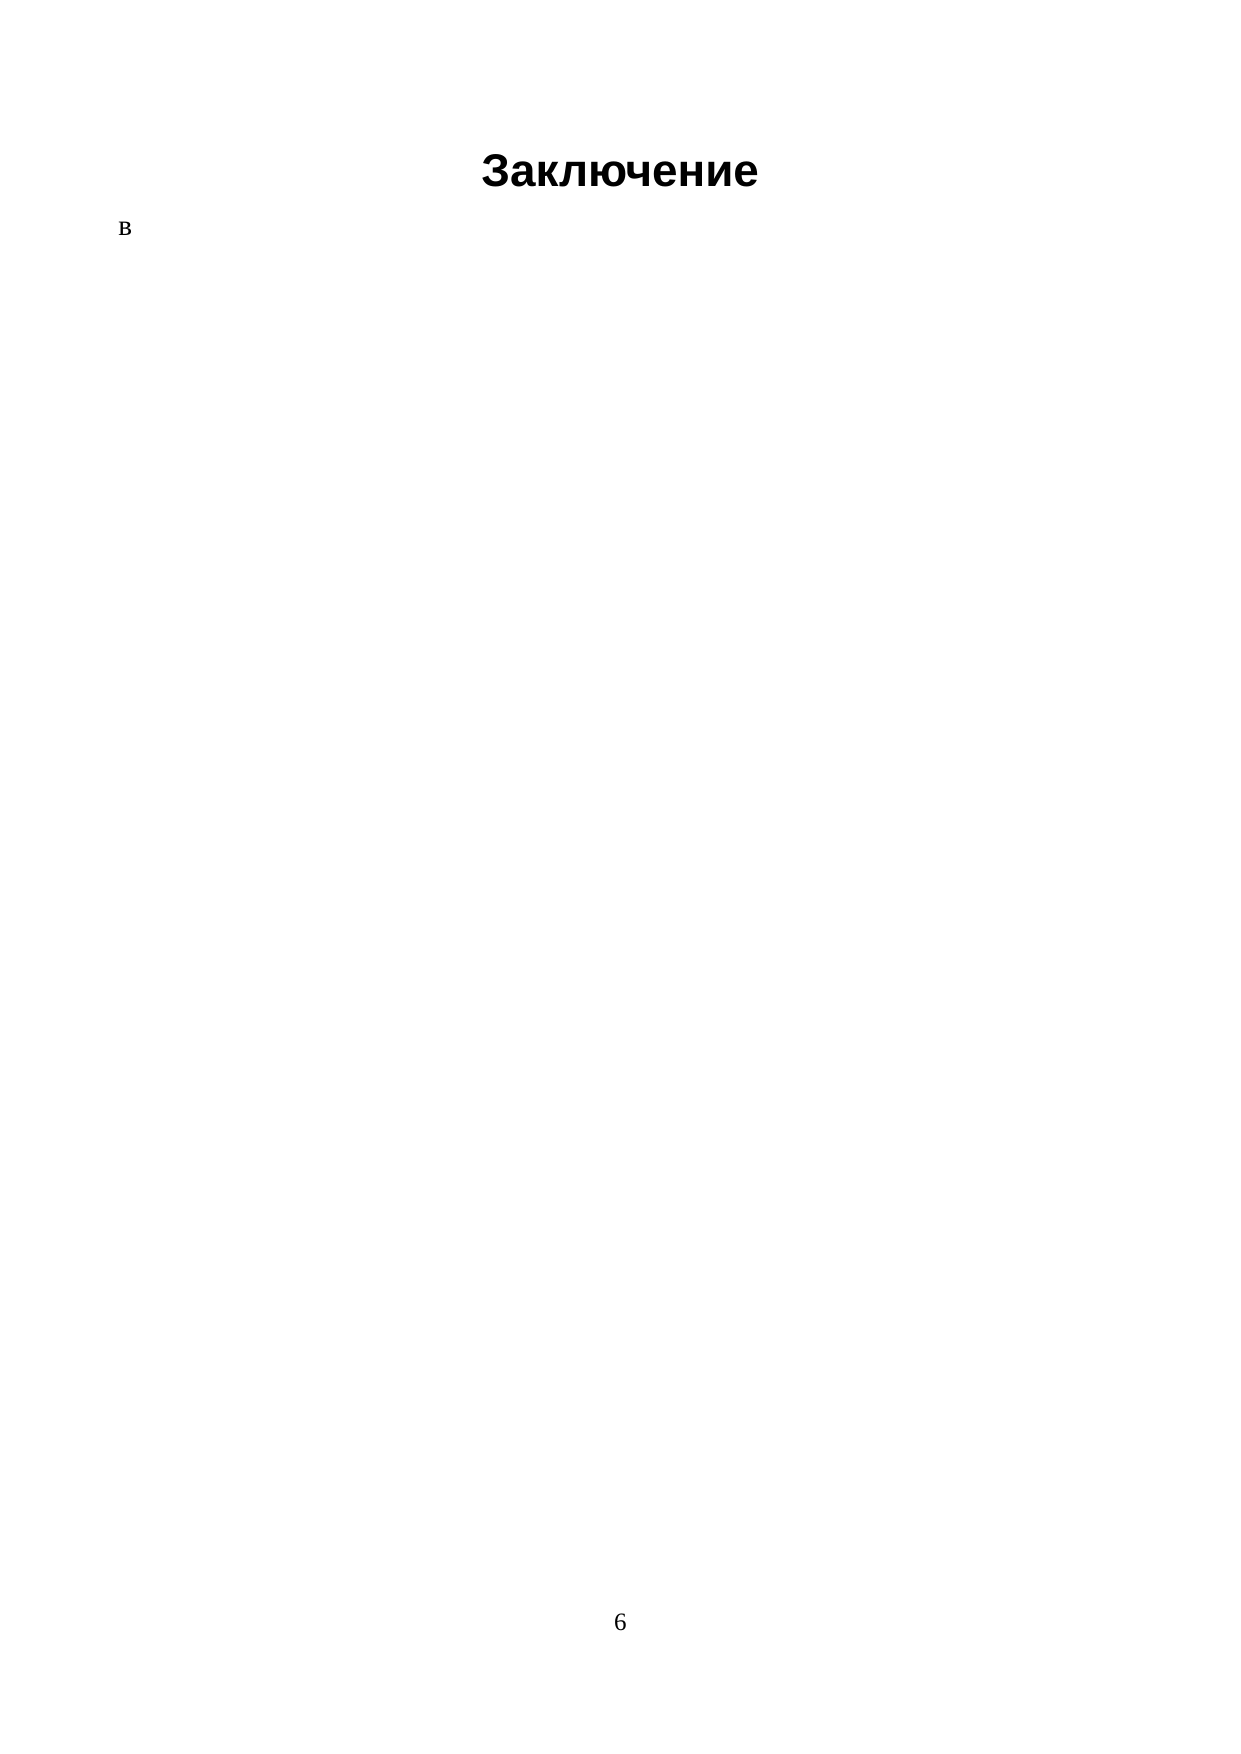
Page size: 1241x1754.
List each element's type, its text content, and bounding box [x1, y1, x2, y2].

subtitle Заключение [118, 143, 1122, 196]
text в [118, 208, 1122, 242]
